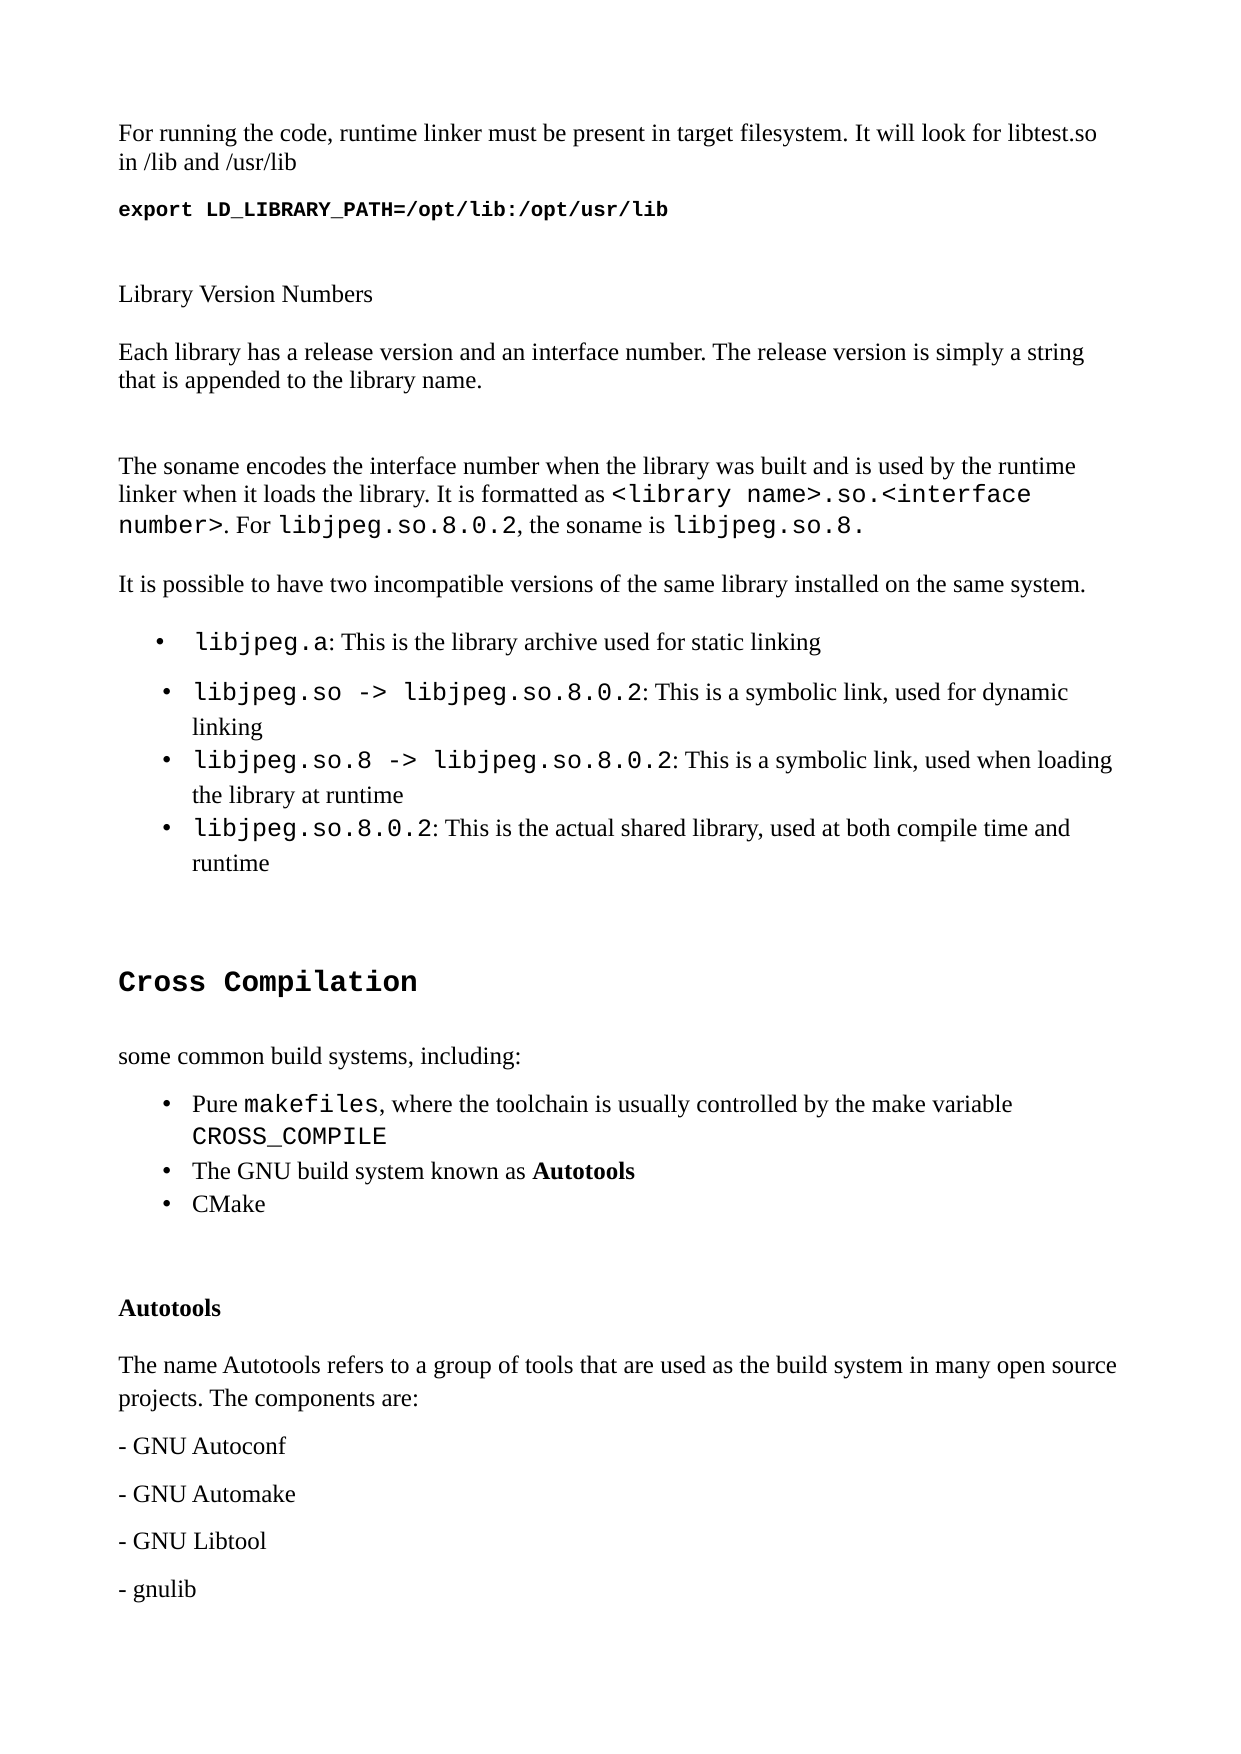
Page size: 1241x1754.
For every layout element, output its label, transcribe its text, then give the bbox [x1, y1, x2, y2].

subtitle Cross Compilation [118, 967, 1122, 1000]
text The soname encodes the interface number when the library was built and is used by the runtime linker when it loads the library. It is formatted as <library name>.so.<interface number>. For libjpeg.so.8.0.2, the soname is libjpeg.so.8. [118, 451, 1122, 541]
text The name Autotools refers to a group of tools that are used as the build system in many open source projects. The components are: [118, 1351, 1122, 1412]
list libjpeg.so.8 -> libjpeg.so.8.0.2: This is a symbolic link, used when loading the library at runtime [162, 745, 1122, 809]
list CMake [162, 1189, 1122, 1218]
text some common build systems, including: [118, 1041, 1122, 1070]
text It is possible to have two incompatible versions of the same library installed on the same system. [118, 569, 1122, 598]
list libjpeg.a: This is the library archive used for static linking [156, 627, 1122, 657]
list libjpeg.so -> libjpeg.so.8.0.2: This is a symbolic link, used for dynamic linking [162, 677, 1122, 741]
list The GNU build system known as Autotools [162, 1156, 1122, 1185]
text Each library has a release version and an interface number. The release version is simply a string that is appended to the library name. [118, 337, 1122, 394]
text export LD_LIBRARY_PATH=/opt/lib:/opt/usr/lib [118, 199, 1122, 223]
list libjpeg.so.8.0.2: This is the actual shared library, used at both compile time and runtime [162, 813, 1122, 877]
text - gnulib [118, 1574, 1122, 1603]
text - GNU Autoconf [118, 1431, 1122, 1460]
list Pure makefiles, where the toolchain is usually controlled by the make variable CROSS_COMPILE [162, 1089, 1122, 1152]
text Library Version Numbers [118, 279, 1122, 308]
text - GNU Libtool [118, 1526, 1122, 1555]
text For running the code, runtime linker must be present in target filesystem. It will look for libtest.so in /lib and /usr/lib [118, 118, 1122, 176]
text - GNU Automake [118, 1479, 1122, 1507]
text Autotools [118, 1293, 1122, 1322]
